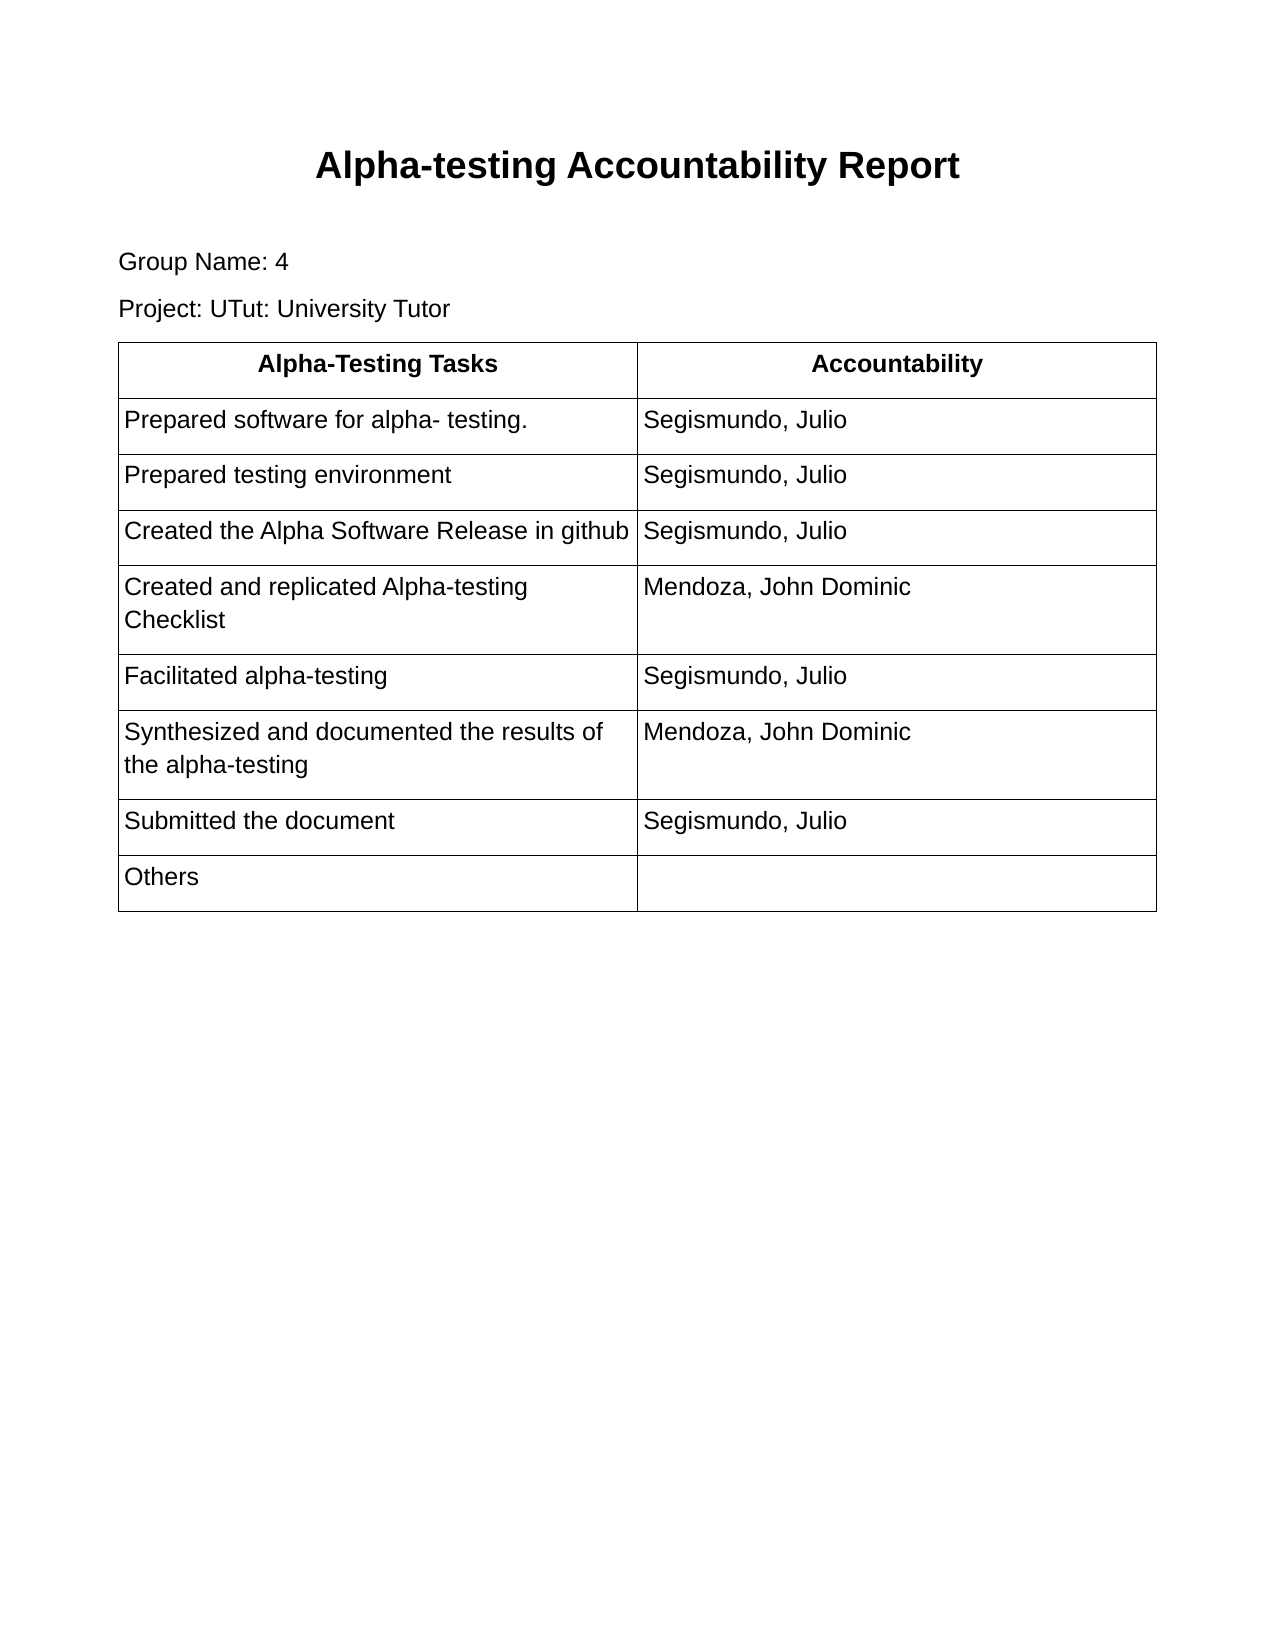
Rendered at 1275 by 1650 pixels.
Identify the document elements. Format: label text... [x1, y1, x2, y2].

table_cell Segismundo, Julio [638, 399, 1156, 454]
table_cell Others [119, 856, 637, 911]
text Project: UTut: University Tutor [118, 294, 1157, 323]
table_cell Prepared testing environment [119, 455, 637, 509]
table_cell Segismundo, Julio [638, 511, 1156, 565]
table_header Alpha-Testing Tasks [119, 343, 637, 398]
table_cell Prepared software for alpha- testing. [119, 399, 637, 454]
table_header Accountability [638, 343, 1156, 398]
table_cell Submitted the document [119, 800, 637, 855]
table_cell [638, 856, 1156, 911]
table_cell Created the Alpha Software Release in github [119, 511, 637, 565]
table_cell Mendoza, John Dominic [638, 711, 1156, 799]
table_cell Facilitated alpha-testing [119, 655, 637, 710]
table_cell Segismundo, Julio [638, 655, 1156, 710]
table_cell Mendoza, John Dominic [638, 566, 1156, 654]
table_cell Segismundo, Julio [638, 800, 1156, 855]
table_cell Synthesized and documented the results of the alpha-testing [119, 711, 637, 799]
text Group Name: 4 [118, 247, 1157, 276]
table_cell Segismundo, Julio [638, 455, 1156, 509]
subtitle Alpha-testing Accountability Report [118, 143, 1157, 187]
table_cell Created and replicated Alpha-testing Checklist [119, 566, 637, 654]
